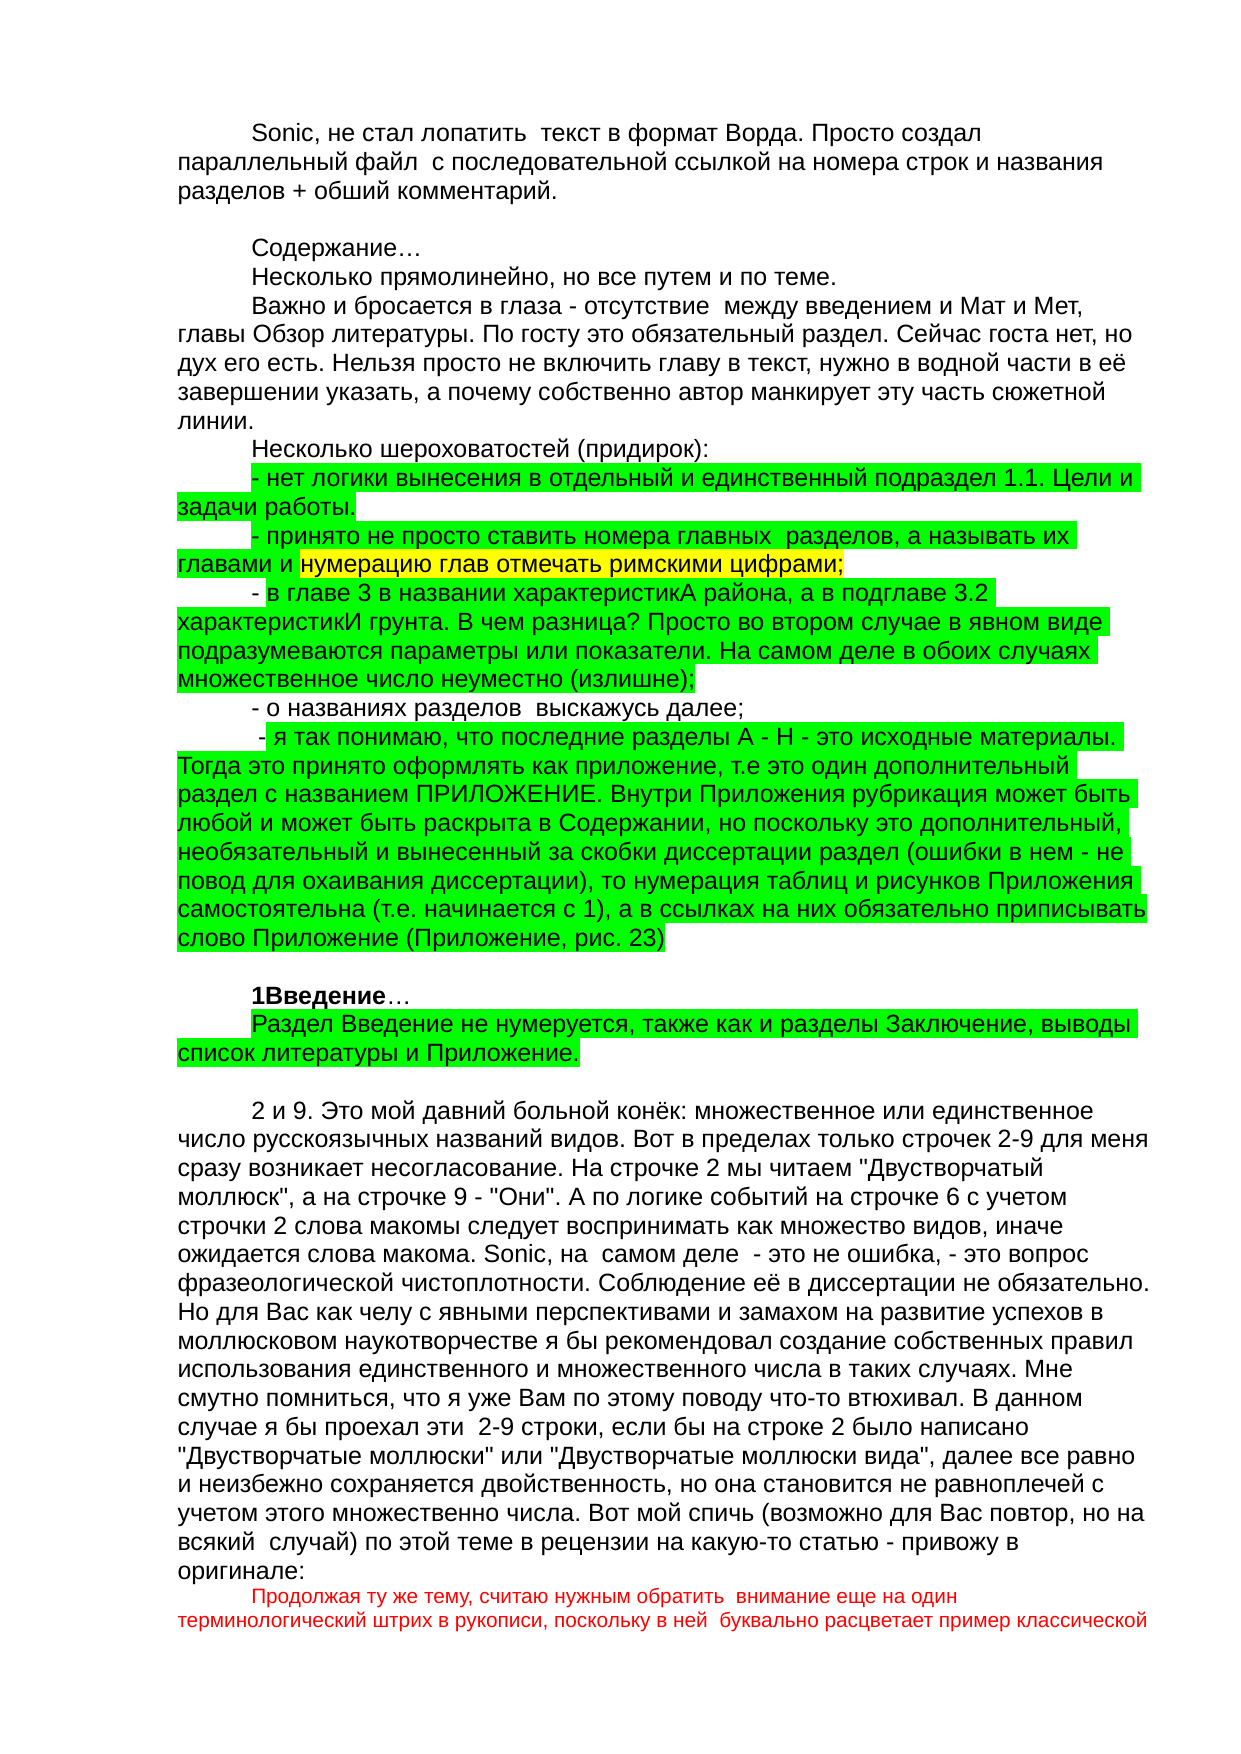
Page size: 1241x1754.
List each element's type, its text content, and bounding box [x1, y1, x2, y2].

text - в главе 3 в названии характеристикА района, а в подглаве 3.2 характеристикИ грунта. В чем разница? Просто во втором случае в явном виде подразумеваются параметры или показатели. На самом деле в обоих случаях множественное число неуместно (излишне); [177, 578, 1152, 693]
text Раздел Введение не нумеруется, также как и разделы Заключение, выводы список литературы и Приложение. [177, 1009, 1152, 1067]
text - я так понимаю, что последние разделы А - H - это исходные материалы. Тогда это принято оформлять как приложение, т.е это один дополнительный раздел с названием ПРИЛОЖЕНИЕ. Внутри Приложения рубрикация может быть любой и может быть раскрыта в Содержании, но поскольку это дополнительный, необязательный и вынесенный за скобки диссертации раздел (ошибки в нем - не повод для охаивания диссертации), то нумерация таблиц и рисунков Приложения самостоятельна (т.е. начинается с 1), а в ссылках на них обязательно приписывать слово Приложение (Приложение, рис. 23) [177, 722, 1152, 952]
text Важно и бросается в глаза - отсутствие между введением и Мат и Мет, главы Обзор литературы. По госту это обязательный раздел. Сейчас госта нет, но дух его есть. Нельзя просто не включить главу в текст, нужно в водной части в её завершении указать, а почему собственно автор манкирует эту часть сюжетной линии. [177, 291, 1152, 434]
text - принято не просто ставить номера главных разделов, а называть их главами и нумерацию глав отмечать римскими цифрами; [177, 521, 1152, 578]
text 2 и 9. Это мой давний больной конёк: множественное или единственное число русскоязычных названий видов. Вот в пределах только строчек 2-9 для меня сразу возникает несогласование. На строчке 2 мы читаем "Двустворчатый моллюск", а на строчке 9 - "Они". А по логике событий на строчке 6 с учетом строчки 2 слова макомы следует воспринимать как множество видов, иначе ожидается слова макома. Sonic, на самом деле - это не ошибка, - это вопрос фразеологической чистоплотности. Соблюдение её в диссертации не обязательно. Но для Вас как челу с явными перспективами и замахом на развитие успехов в моллюсковом наукотворчестве я бы рекомендовал создание собственных правил использования единственного и множественного числа в таких случаях. Мне смутно помниться, что я уже Вам по этому поводу что-то втюхивал. В данном случае я бы проехал эти 2-9 строки, если бы на строке 2 было написано "Двустворчатые моллюски" или "Двустворчатые моллюски вида", далее все равно и неизбежно сохраняется двойственность, но она становится не равноплечей с учетом этого множественно числа. Вот мой спичь (возможно для Вас повтор, но на всякий случай) по этой теме в рецензии на какую-то статью - привожу в оригинале: [177, 1096, 1152, 1584]
text - нет логики вынесения в отдельный и единственный подраздел 1.1. Цели и задачи работы. [177, 463, 1152, 521]
text Несколько шероховатостей (придирок): [177, 434, 1152, 463]
text Несколько прямолинейно, но все путем и по теме. [177, 262, 1152, 291]
text Содержание… [177, 233, 1152, 262]
text - о названиях разделов выскажусь далее; [177, 693, 1152, 722]
text Sonic, не стал лопатить текст в формат Ворда. Просто создал параллельный файл с последовательной ссылкой на номера строк и названия разделов + обший комментарий. [177, 118, 1152, 204]
text 1Введение… [177, 981, 1152, 1009]
text Продолжая ту же тему, считаю нужным обратить внимание еще на один терминологический штрих в рукописи, поскольку в ней буквально расцветает пример классической [177, 1584, 1152, 1632]
